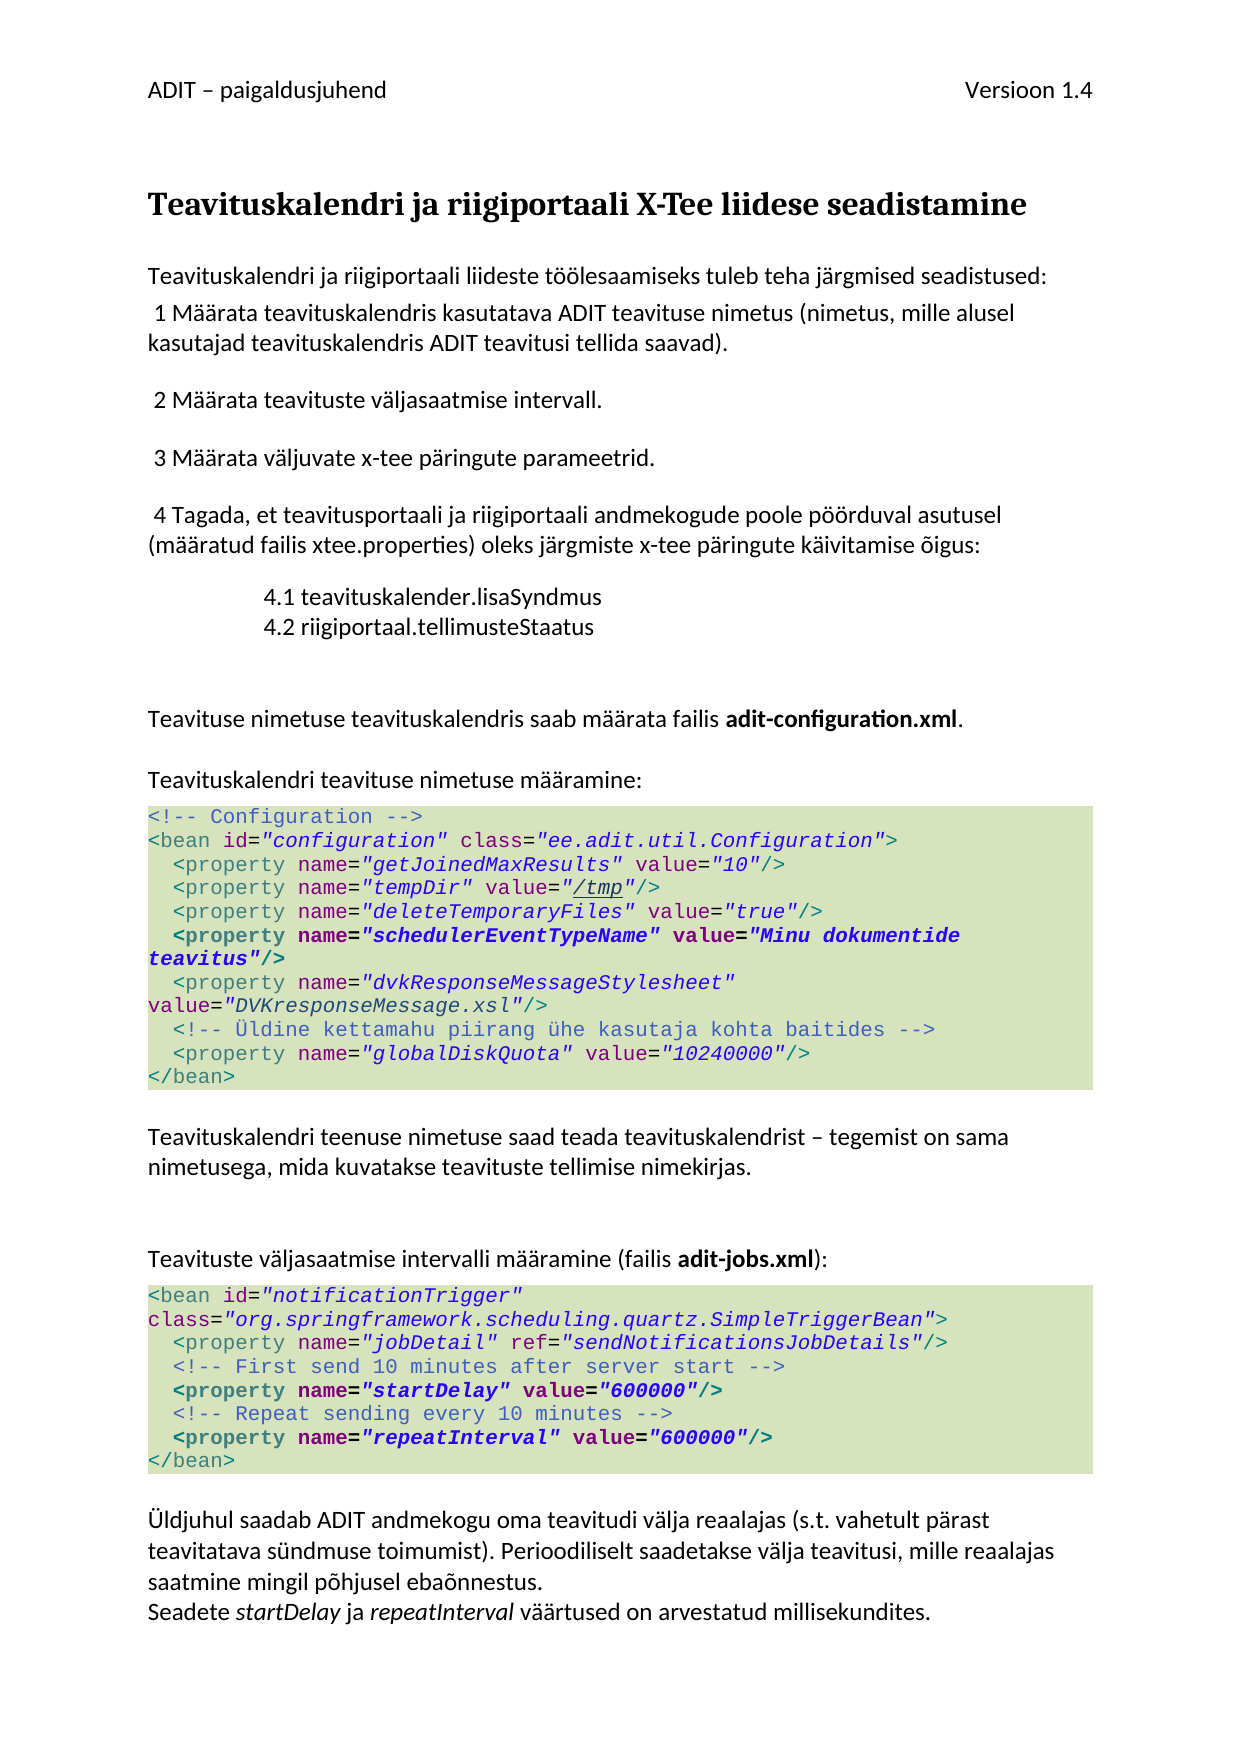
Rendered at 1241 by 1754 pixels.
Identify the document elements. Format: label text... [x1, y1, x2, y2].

text </bean> [148, 1451, 1093, 1474]
text </bean> [148, 1066, 1093, 1090]
text <property name="jobDetail" ref="sendNotificationsJobDetails"/> [148, 1332, 1093, 1356]
subtitle Teavituskalendri ja riigiportaali X-Tee liidese seadistamine [148, 185, 1093, 223]
text <!-- First send 10 minutes after server start --> [148, 1356, 1093, 1379]
text <property name="repeatInterval" value="600000"/> [148, 1427, 1093, 1451]
text <property name="deleteTemporaryFiles" value="true"/> [148, 901, 1093, 924]
list Määrata teavituskalendris kasutatava ADIT teavituse nimetus (nimetus, mille alusel kasutajad teavituskalendris ADIT teavitusi tellida saavad). [148, 297, 1093, 358]
text <!-- Repeat sending every 10 minutes --> [148, 1403, 1093, 1427]
text Teavituse nimetuse teavituskalendris saab määrata failis adit-configuration.xml. [148, 703, 1093, 733]
text Teavituskalendri teenuse nimetuse saad teada teavituskalendrist – tegemist on sama nimetusega, mida kuvatakse teavituste tellimise nimekirjas. [148, 1121, 1093, 1182]
text <property name="schedulerEventTypeName" value="Minu dokumentide teavitus"/> [148, 924, 1093, 972]
text <!-- Üldine kettamahu piirang ühe kasutaja kohta baitides --> [148, 1019, 1093, 1043]
text Teavituste väljasaatmise intervalli määramine (failis adit-jobs.xml): [148, 1243, 1093, 1273]
text <bean id="notificationTrigger" class="org.springframework.scheduling.quartz.SimpleTriggerBean"> [148, 1285, 1093, 1332]
list Määrata teavituste väljasaatmise intervall. [148, 384, 1093, 415]
text <bean id="configuration" class="ee.adit.util.Configuration"> [148, 830, 1093, 854]
list teavituskalender.lisaSyndmus [258, 581, 1093, 611]
list Määrata väljuvate x-tee päringute parameetrid. [148, 442, 1093, 472]
list Tagada, et teavitusportaali ja riigiportaali andmekogude poole pöörduval asutusel (määratud failis xtee.properties) oleks järgmiste x-tee päringute käivitamise õigus: [148, 499, 1093, 560]
text <property name="getJoinedMaxResults" value="10"/> [148, 854, 1093, 877]
text Teavituskalendri teavituse nimetuse määramine: [148, 764, 1093, 794]
text Seadete startDelay ja repeatInterval väärtused on arvestatud millisekundites. [148, 1596, 1093, 1627]
text <property name="dvkResponseMessageStylesheet" value="DVKresponseMessage.xsl"/> [148, 972, 1093, 1019]
text Üldjuhul saadab ADIT andmekogu oma teavitudi välja reaalajas (s.t. vahetult pärast teavitatava sündmuse toimumist). Perioodiliselt saadetakse välja teavitusi, mille reaalajas saatmine mingil põhjusel ebaõnnestus. [148, 1505, 1093, 1596]
list riigiportaal.tellimusteStaatus [258, 611, 1093, 642]
text <property name="startDelay" value="600000"/> [148, 1379, 1093, 1403]
text Teavituskalendri ja riigiportaali liideste töölesaamiseks tuleb teha järgmised seadistused: [148, 260, 1093, 291]
text <property name="globalDiskQuota" value="10240000"/> [148, 1043, 1093, 1066]
text <!-- Configuration --> [148, 806, 1093, 830]
text <property name="tempDir" value="/tmp"/> [148, 877, 1093, 901]
